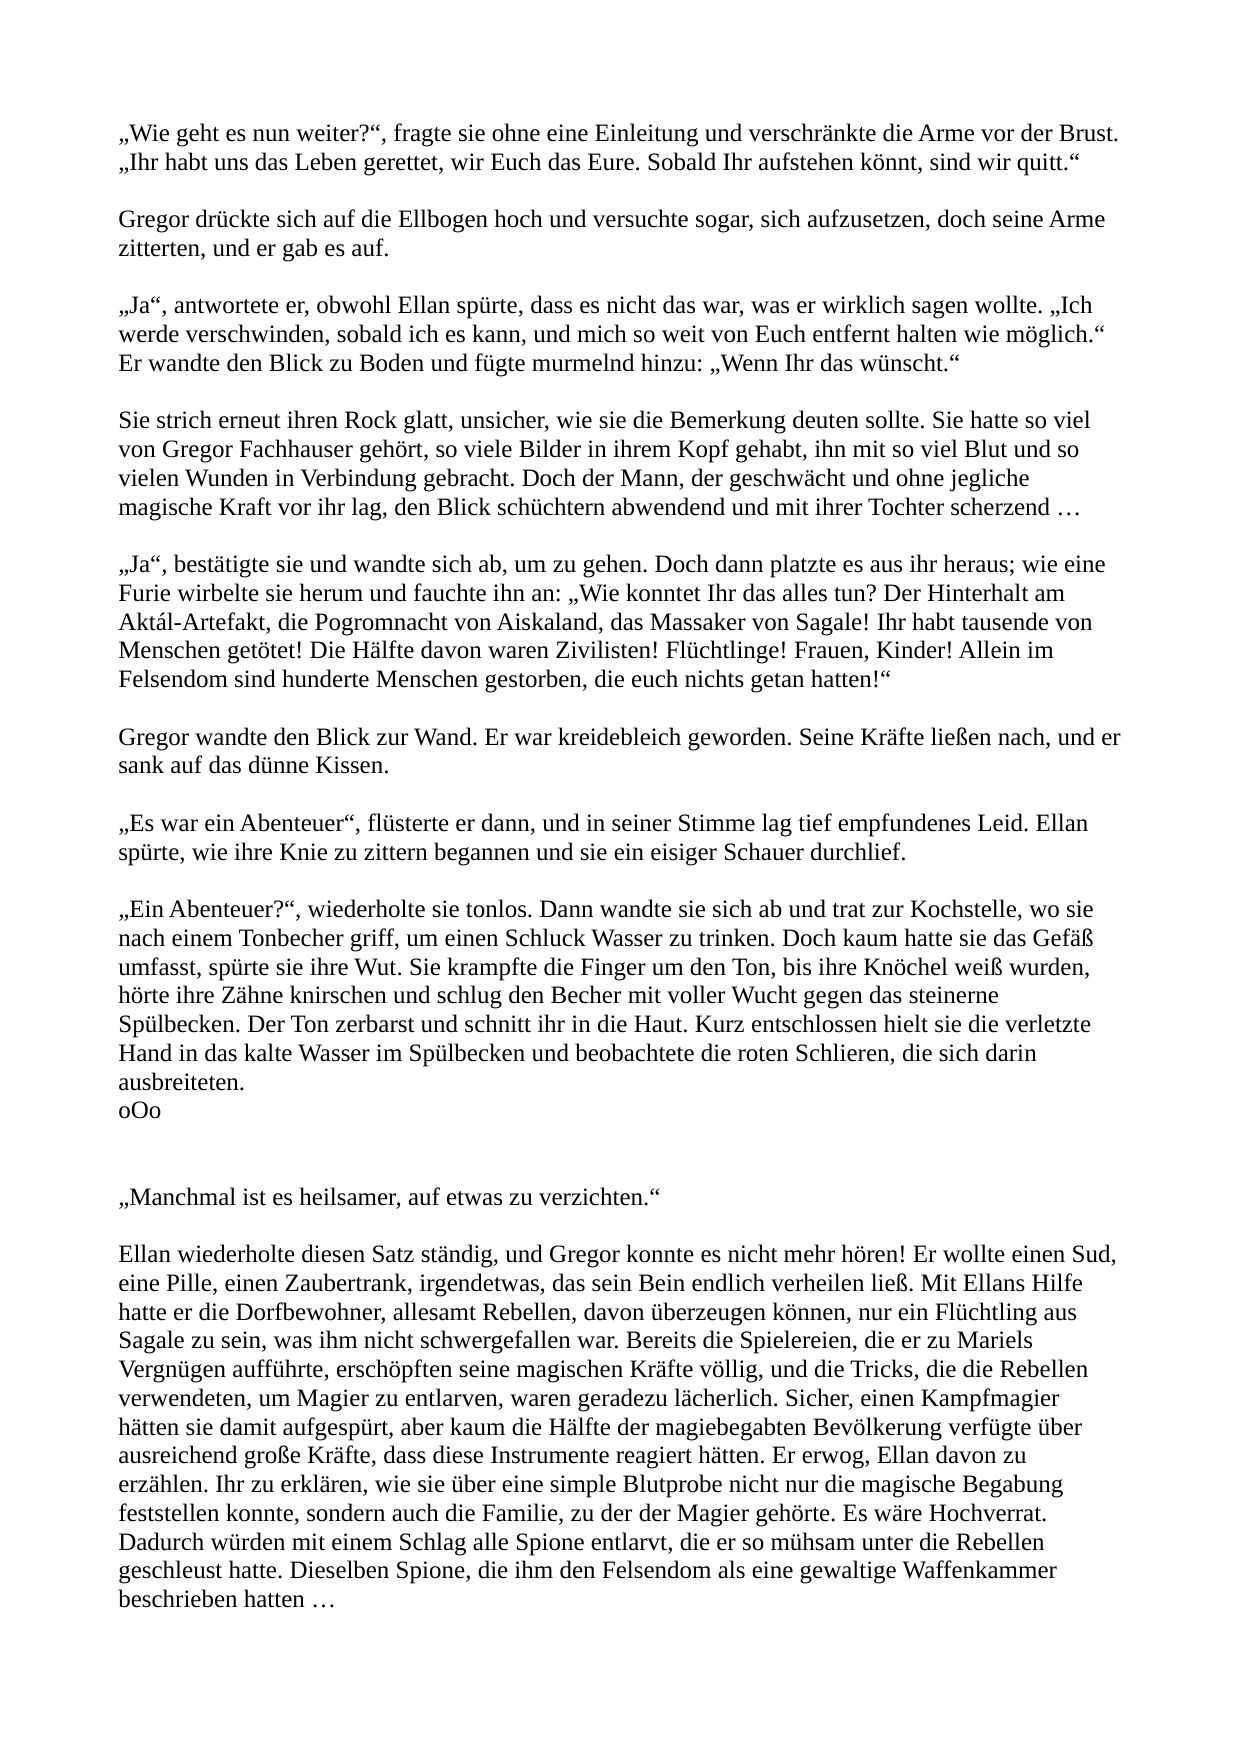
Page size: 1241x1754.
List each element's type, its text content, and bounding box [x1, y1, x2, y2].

text „Wie geht es nun weiter?“, fragte sie ohne eine Einleitung und verschränkte die Arme vor der Brust. „Ihr habt uns das Leben gerettet, wir Euch das Eure. Sobald Ihr aufstehen könnt, sind wir quitt.“ [118, 118, 1122, 176]
text oOo [118, 1096, 1122, 1124]
text Gregor wandte den Blick zur Wand. Er war kreidebleich geworden. Seine Kräfte ließen nach, und er sank auf das dünne Kissen. [118, 722, 1122, 779]
text „Es war ein Abenteuer“, flüsterte er dann, und in seiner Stimme lag tief empfundenes Leid. Ellan spürte, wie ihre Knie zu zittern begannen und sie ein eisiger Schauer durchlief. [118, 808, 1122, 866]
text „Ja“, antwortete er, obwohl Ellan spürte, dass es nicht das war, was er wirklich sagen wollte. „Ich werde verschwinden, sobald ich es kann, und mich so weit von Euch entfernt halten wie möglich.“ Er wandte den Blick zu Boden und fügte murmelnd hinzu: „Wenn Ihr das wünscht.“ [118, 291, 1122, 377]
text „Ja“, bestätigte sie und wandte sich ab, um zu gehen. Doch dann platzte es aus ihr heraus; wie eine Furie wirbelte sie herum und fauchte ihn an: „Wie konntet Ihr das alles tun? Der Hinterhalt am Aktál-Artefakt, die Pogromnacht von Aiskaland, das Massaker von Sagale! Ihr habt tausende von Menschen getötet! Die Hälfte davon waren Zivilisten! Flüchtlinge! Frauen, Kinder! Allein im Felsendom sind hunderte Menschen gestorben, die euch nichts getan hatten!“ [118, 549, 1122, 693]
text „Manchmal ist es heilsamer, auf etwas zu verzichten.“ [118, 1182, 1122, 1211]
text Ellan wiederholte diesen Satz ständig, und Gregor konnte es nicht mehr hören! Er wollte einen Sud, eine Pille, einen Zaubertrank, irgendetwas, das sein Bein endlich verheilen ließ. Mit Ellans Hilfe hatte er die Dorfbewohner, allesamt Rebellen, davon überzeugen können, nur ein Flüchtling aus Sagale zu sein, was ihm nicht schwergefallen war. Bereits die Spielereien, die er zu Mariels Vergnügen aufführte, erschöpften seine magischen Kräfte völlig, und die Tricks, die die Rebellen verwendeten, um Magier zu entlarven, waren geradezu lächerlich. Sicher, einen Kampfmagier hätten sie damit aufgespürt, aber kaum die Hälfte der magiebegabten Bevölkerung verfügte über ausreichend große Kräfte, dass diese Instrumente reagiert hätten. Er erwog, Ellan davon zu erzählen. Ihr zu erklären, wie sie über eine simple Blutprobe nicht nur die magische Begabung feststellen konnte, sondern auch die Familie, zu der der Magier gehörte. Es wäre Hochverrat. Dadurch würden mit einem Schlag alle Spione entlarvt, die er so mühsam unter die Rebellen geschleust hatte. Dieselben Spione, die ihm den Felsendom als eine gewaltige Waffenkammer beschrieben hatten … [118, 1239, 1122, 1613]
text Sie strich erneut ihren Rock glatt, unsicher, wie sie die Bemerkung deuten sollte. Sie hatte so viel von Gregor Fachhauser gehört, so viele Bilder in ihrem Kopf gehabt, ihn mit so viel Blut und so vielen Wunden in Verbindung gebracht. Doch der Mann, der geschwächt und ohne jegliche magische Kraft vor ihr lag, den Blick schüchtern abwendend und mit ihrer Tochter scherzend … [118, 406, 1122, 521]
text „Ein Abenteuer?“, wiederholte sie tonlos. Dann wandte sie sich ab und trat zur Kochstelle, wo sie nach einem Tonbecher griff, um einen Schluck Wasser zu trinken. Doch kaum hatte sie das Gefäß umfasst, spürte sie ihre Wut. Sie krampfte die Finger um den Ton, bis ihre Knöchel weiß wurden, hörte ihre Zähne knirschen und schlug den Becher mit voller Wucht gegen das steinerne Spülbecken. Der Ton zerbarst und schnitt ihr in die Haut. Kurz entschlossen hielt sie die verletzte Hand in das kalte Wasser im Spülbecken und beobachtete die roten Schlieren, die sich darin ausbreiteten. [118, 894, 1122, 1096]
text Gregor drückte sich auf die Ellbogen hoch und versuchte sogar, sich aufzusetzen, doch seine Arme zitterten, und er gab es auf. [118, 204, 1122, 262]
